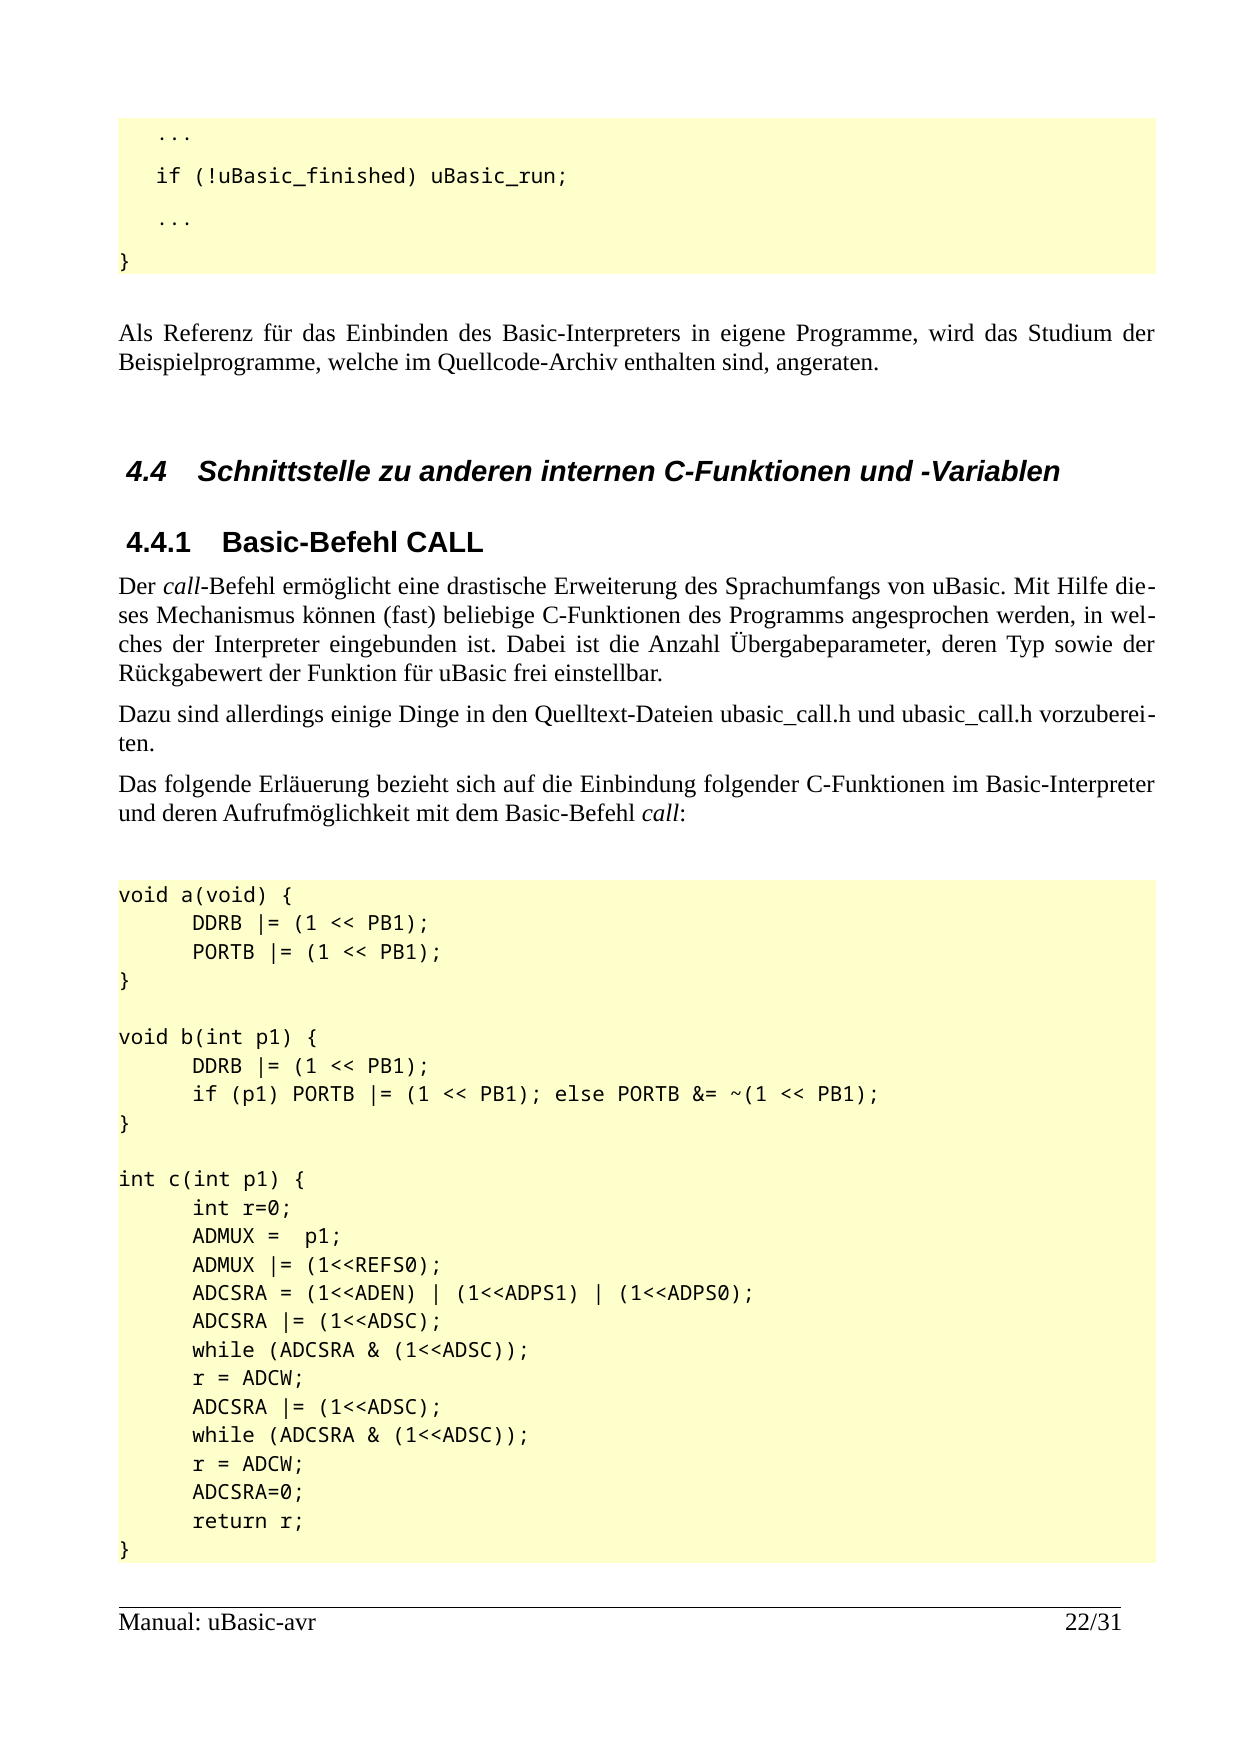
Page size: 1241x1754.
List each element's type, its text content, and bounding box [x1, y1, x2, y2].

text void b(int p1) { [118, 1022, 1156, 1051]
text Dazu sind allerdings einige Dinge in den Quelltext-Dateien ubasic_call.h und ubasic_call.h vorzuberei­ten. [118, 699, 1156, 756]
text PORTB |= (1 << PB1); [118, 937, 1156, 965]
text while (ADCSRA & (1<<ADSC)); [118, 1335, 1156, 1363]
text return r; [118, 1506, 1156, 1534]
text if (!uBasic_finished) uBasic_run; [118, 161, 1156, 189]
text } [118, 1534, 1156, 1563]
text } [118, 246, 1156, 274]
text ADCSRA |= (1<<ADSC); [118, 1307, 1156, 1335]
text Der call-Befehl ermöglicht eine drastische Erweiterung des Sprachumfangs von uBasic. Mit Hilfe die­ses Mechanismus können (fast) beliebige C-Funktionen des Programms angesprochen werden, in wel­ches der Interpreter eingebunden ist. Dabei ist die Anzahl Übergabeparameter, deren Typ sowie der Rückgabewert der Funktion für uBasic frei einstellbar. [118, 571, 1156, 686]
text Als Referenz für das Einbinden des Basic-Interpreters in eigene Programme, wird das Studium der Beispielprogramme, welche im Quellcode-Archiv enthalten sind, angeraten. [118, 318, 1156, 376]
text Das folgende Erläuerung bezieht sich auf die Einbindung folgender C-Funktionen im Basic-Interpreter und deren Aufrufmöglichkeit mit dem Basic-Befehl call: [118, 769, 1156, 826]
text void a(void) { [118, 880, 1156, 908]
text ... [118, 203, 1156, 232]
text r = ADCW; [118, 1363, 1156, 1392]
text ADCSRA |= (1<<ADSC); [118, 1392, 1156, 1420]
text } [118, 1108, 1156, 1136]
text int c(int p1) { [118, 1164, 1156, 1193]
text DDRB |= (1 << PB1); [118, 1051, 1156, 1079]
text while (ADCSRA & (1<<ADSC)); [118, 1420, 1156, 1449]
text } [118, 965, 1156, 994]
text ADCSRA = (1<<ADEN) | (1<<ADPS1) | (1<<ADPS0); [118, 1278, 1156, 1307]
text r = ADCW; [118, 1449, 1156, 1477]
text ... [118, 118, 1156, 147]
subtitle Schnittstelle zu anderen internen C-Funktionen und -Variablen [118, 454, 1156, 488]
subtitle Basic-Befehl CALL [118, 525, 1156, 559]
text DDRB |= (1 << PB1); [118, 908, 1156, 937]
text ADCSRA=0; [118, 1477, 1156, 1506]
text ADMUX |= (1<<REFS0); [118, 1250, 1156, 1278]
text int r=0; [118, 1193, 1156, 1221]
text if (p1) PORTB |= (1 << PB1); else PORTB &= ~(1 << PB1); [118, 1079, 1156, 1108]
text ADMUX = p1; [118, 1221, 1156, 1250]
